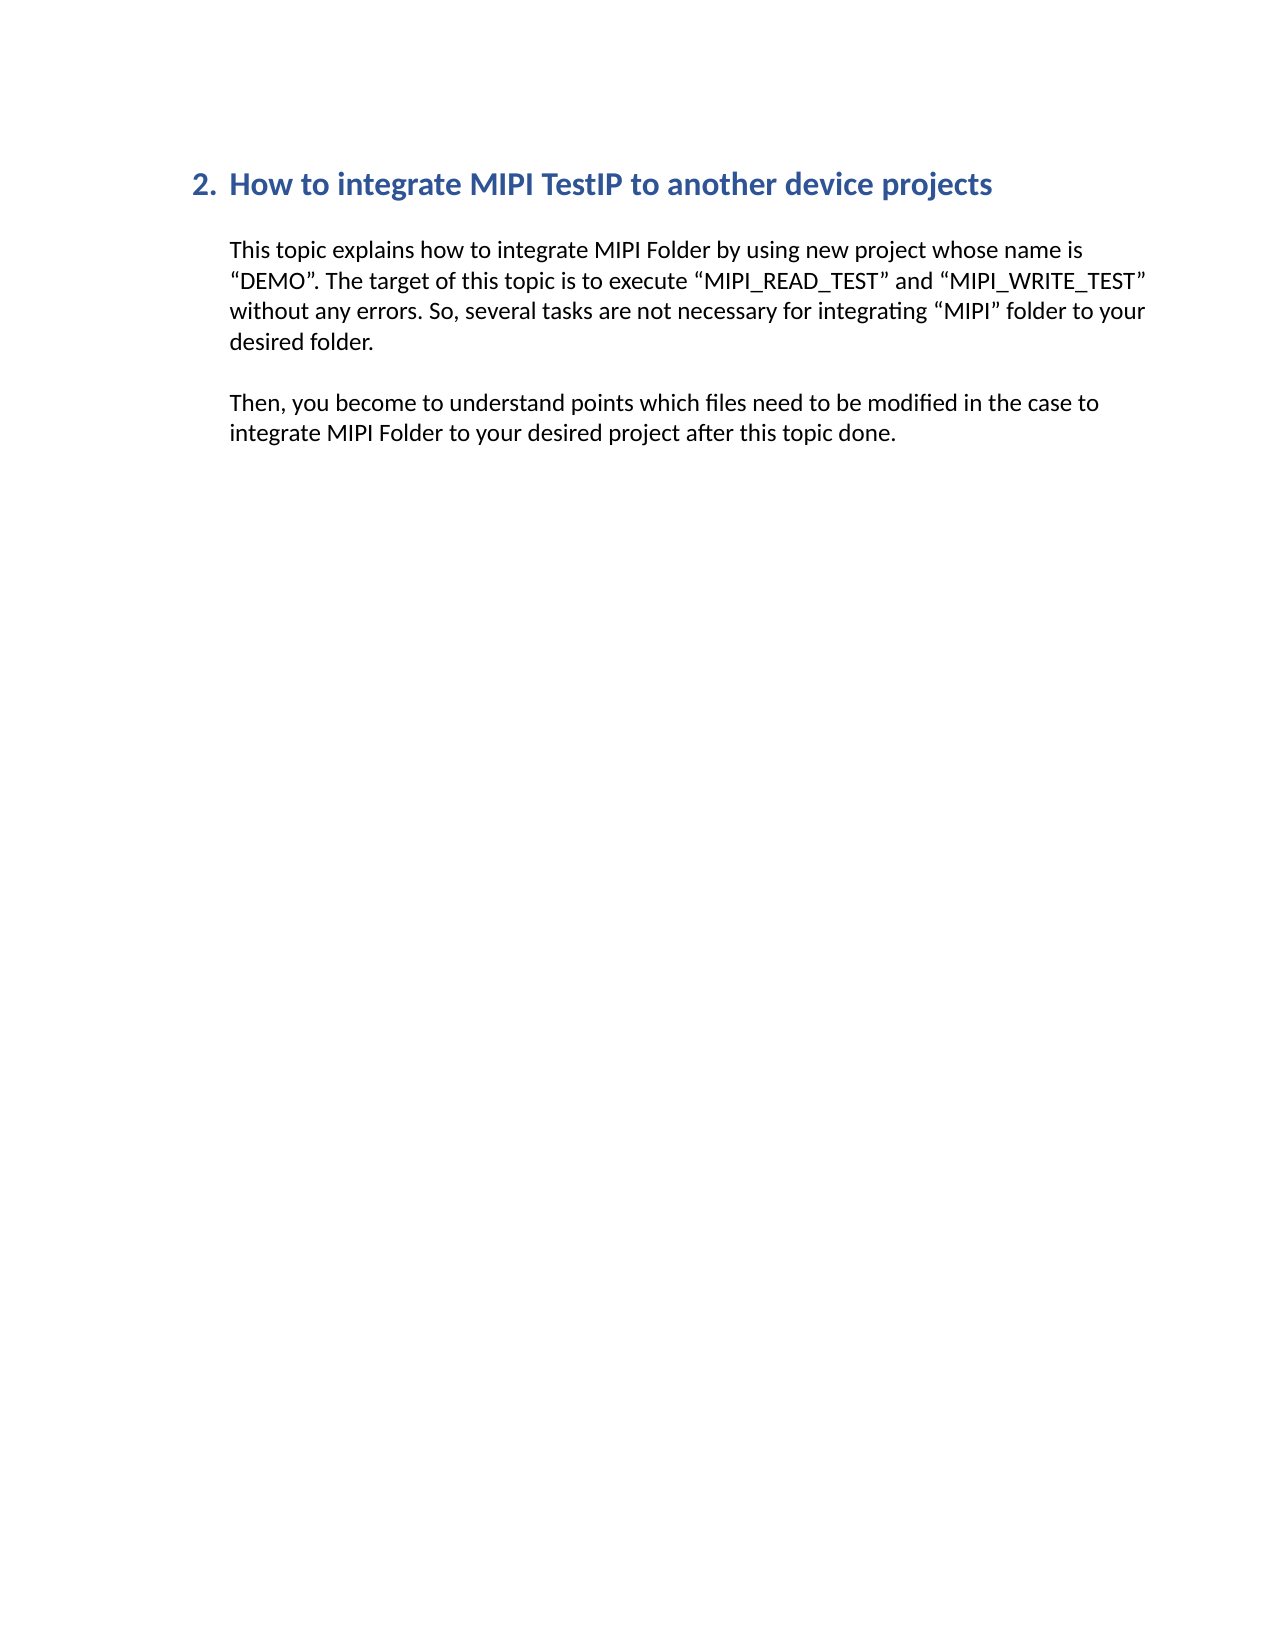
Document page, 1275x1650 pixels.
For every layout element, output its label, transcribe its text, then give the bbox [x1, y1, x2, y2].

text This topic explains how to integrate MIPI Folder by using new project whose name is “DEMO”. The target of this topic is to execute “MIPI_READ_TEST” and “MIPI_WRITE_TEST” without any errors. So, several tasks are not necessary for integrating “MIPI” folder to your desired folder. [229, 234, 1157, 356]
subtitle How to integrate MIPI TestIP to another device projects [192, 163, 1157, 204]
text Then, you become to understand points which files need to be modified in the case to integrate MIPI Folder to your desired project after this topic done. [229, 387, 1157, 448]
